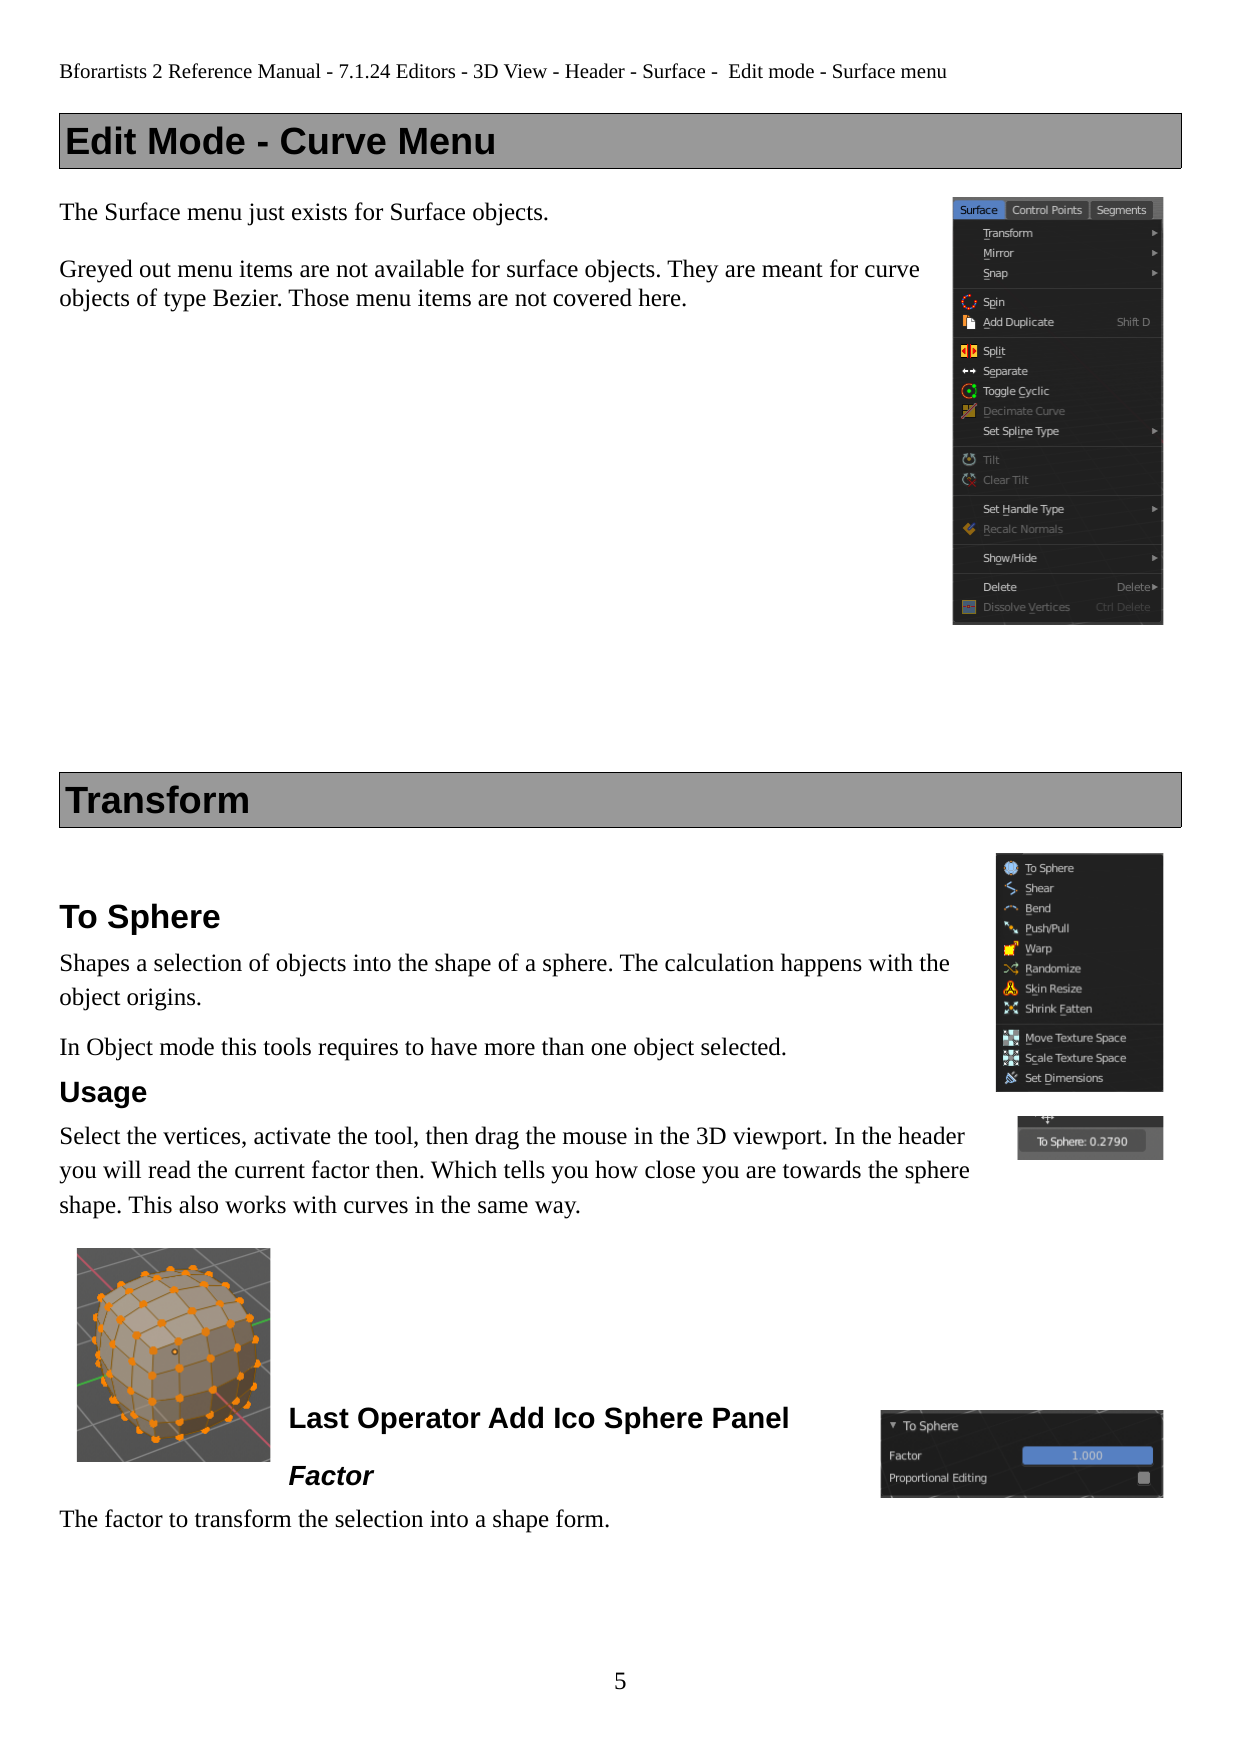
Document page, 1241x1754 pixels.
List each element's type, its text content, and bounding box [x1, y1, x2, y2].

picture [1017, 1116, 1164, 1160]
table_header Transform [60, 773, 1181, 827]
picture [952, 197, 1164, 625]
subtitle Usage [59, 1075, 1181, 1109]
subtitle [1164, 1460, 1181, 1492]
subtitle Last Operator Add Ico Sphere Panel [271, 1401, 1181, 1435]
picture [76, 1248, 271, 1462]
picture [880, 1410, 1164, 1498]
table_header Edit Mode - Curve Menu [60, 114, 1181, 168]
text The Surface menu just exists for Surface objects. [59, 197, 952, 225]
text Shapes a selection of objects into the shape of a sphere. The calculation happens with the object origins. [59, 948, 995, 1011]
subtitle Factor [59, 1460, 880, 1492]
picture [995, 853, 1164, 1092]
text The factor to transform the selection into a shape form. [59, 1504, 1181, 1533]
text In Object mode this tools requires to have more than one object selected. [59, 1032, 995, 1060]
subtitle To Sphere [59, 897, 995, 936]
text Select the vertices, activate the tool, then drag the mouse in the 3D viewport. In the header you will read the current factor then. Which tells you how close you are towards the sphere shape. This also works with curves in the same way. [59, 1121, 1181, 1219]
subtitle [1164, 897, 1181, 936]
text Greyed out menu items are not available for surface objects. They are meant for curve objects of type Bezier. Those menu items are not covered here. [59, 254, 952, 312]
